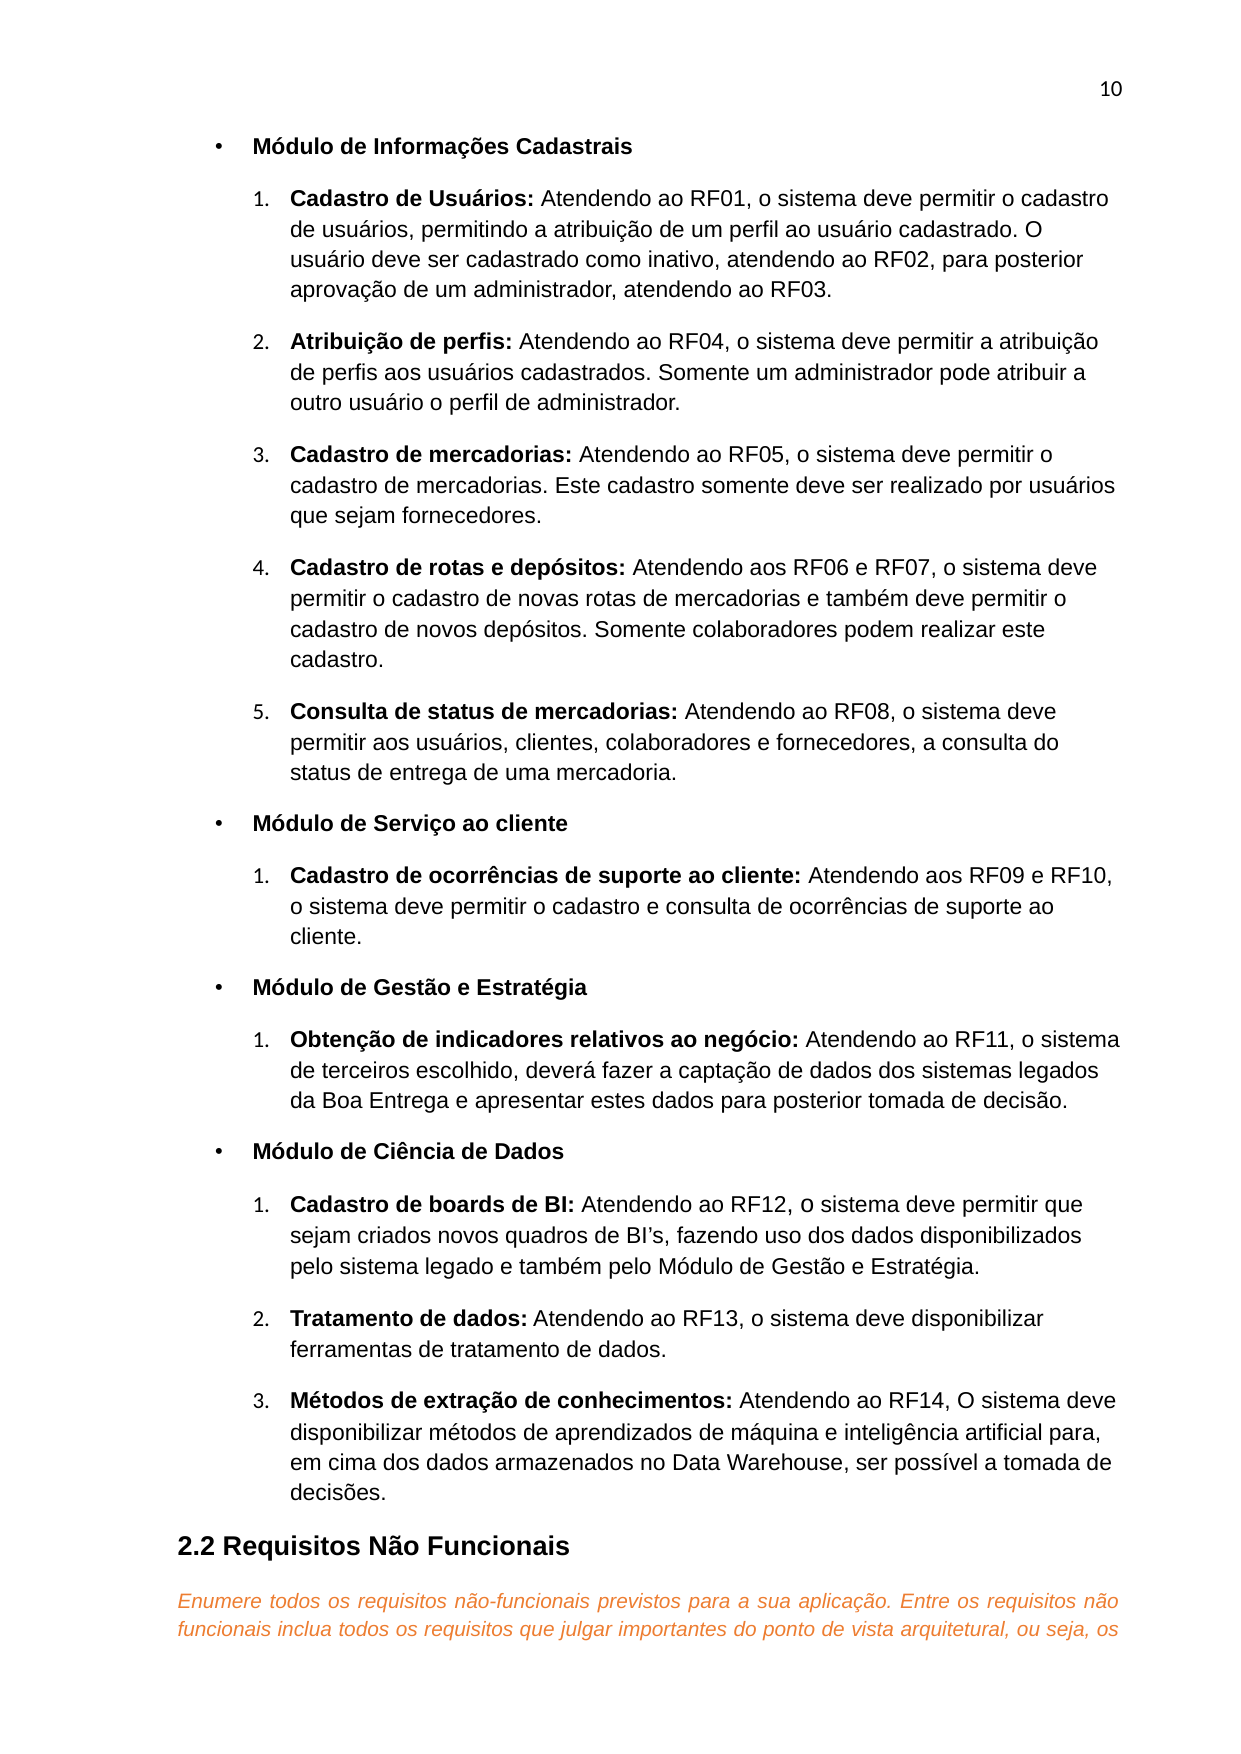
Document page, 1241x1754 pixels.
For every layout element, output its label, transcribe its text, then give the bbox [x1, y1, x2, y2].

list Obtenção de indicadores relativos ao negócio: Atendendo ao RF11, o sistema de terceiros escolhido, deverá fazer a captação de dados dos sistemas legados da Boa Entrega e apresentar estes dados para posterior tomada de decisão. [252, 1025, 1122, 1114]
list Cadastro de ocorrências de suporte ao cliente: Atendendo aos RF09 e RF10, o sistema deve permitir o cadastro e consulta de ocorrências de suporte ao cliente. [252, 861, 1122, 949]
list Tratamento de dados: Atendendo ao RF13, o sistema deve disponibilizar ferramentas de tratamento de dados. [252, 1304, 1122, 1362]
list Módulo de Informações Cadastrais [215, 133, 1122, 159]
list Módulo de Serviço ao cliente [215, 810, 1122, 836]
list Cadastro de boards de BI: Atendendo ao RF12, o sistema deve permitir que sejam criados novos quadros de BI’s, fazendo uso dos dados disponibilizados pelo sistema legado e também pelo Módulo de Gestão e Estratégia. [252, 1189, 1122, 1279]
list Cadastro de mercadorias: Atendendo ao RF05, o sistema deve permitir o cadastro de mercadorias. Este cadastro somente deve ser realizado por usuários que sejam fornecedores. [252, 440, 1122, 529]
list Cadastro de Usuários: Atendendo ao RF01, o sistema deve permitir o cadastro de usuários, permitindo a atribuição de um perfil ao usuário cadastrado. O usuário deve ser cadastrado como inativo, atendendo ao RF02, para posterior aprovação de um administrador, atendendo ao RF03. [252, 184, 1122, 303]
list Atribuição de perfis: Atendendo ao RF04, o sistema deve permitir a atribuição de perfis aos usuários cadastrados. Somente um administrador pode atribuir a outro usuário o perfil de administrador. [252, 327, 1122, 416]
list Cadastro de rotas e depósitos: Atendendo aos RF06 e RF07, o sistema deve permitir o cadastro de novas rotas de mercadorias e também deve permitir o cadastro de novos depósitos. Somente colaboradores podem realizar este cadastro. [252, 553, 1122, 672]
list Módulo de Ciência de Dados [215, 1138, 1122, 1165]
list Consulta de status de mercadorias: Atendendo ao RF08, o sistema deve permitir aos usuários, clientes, colaboradores e fornecedores, a consulta do status de entrega de uma mercadoria. [252, 697, 1122, 785]
list Métodos de extração de conhecimentos: Atendendo ao RF14, O sistema deve disponibilizar métodos de aprendizados de máquina e inteligência artificial para, em cima dos dados armazenados no Data Warehouse, ser possível a tomada de decisões. [252, 1387, 1122, 1505]
subtitle 2.2 Requisitos Não Funcionais [177, 1530, 1122, 1561]
text Enumere todos os requisitos não-funcionais previstos para a sua aplicação. Entre os requisitos não funcionais inclua todos os requisitos que julgar importantes do ponto de vista arquitetural, ou seja, os [177, 1589, 1122, 1641]
list Módulo de Gestão e Estratégia [215, 974, 1122, 1001]
